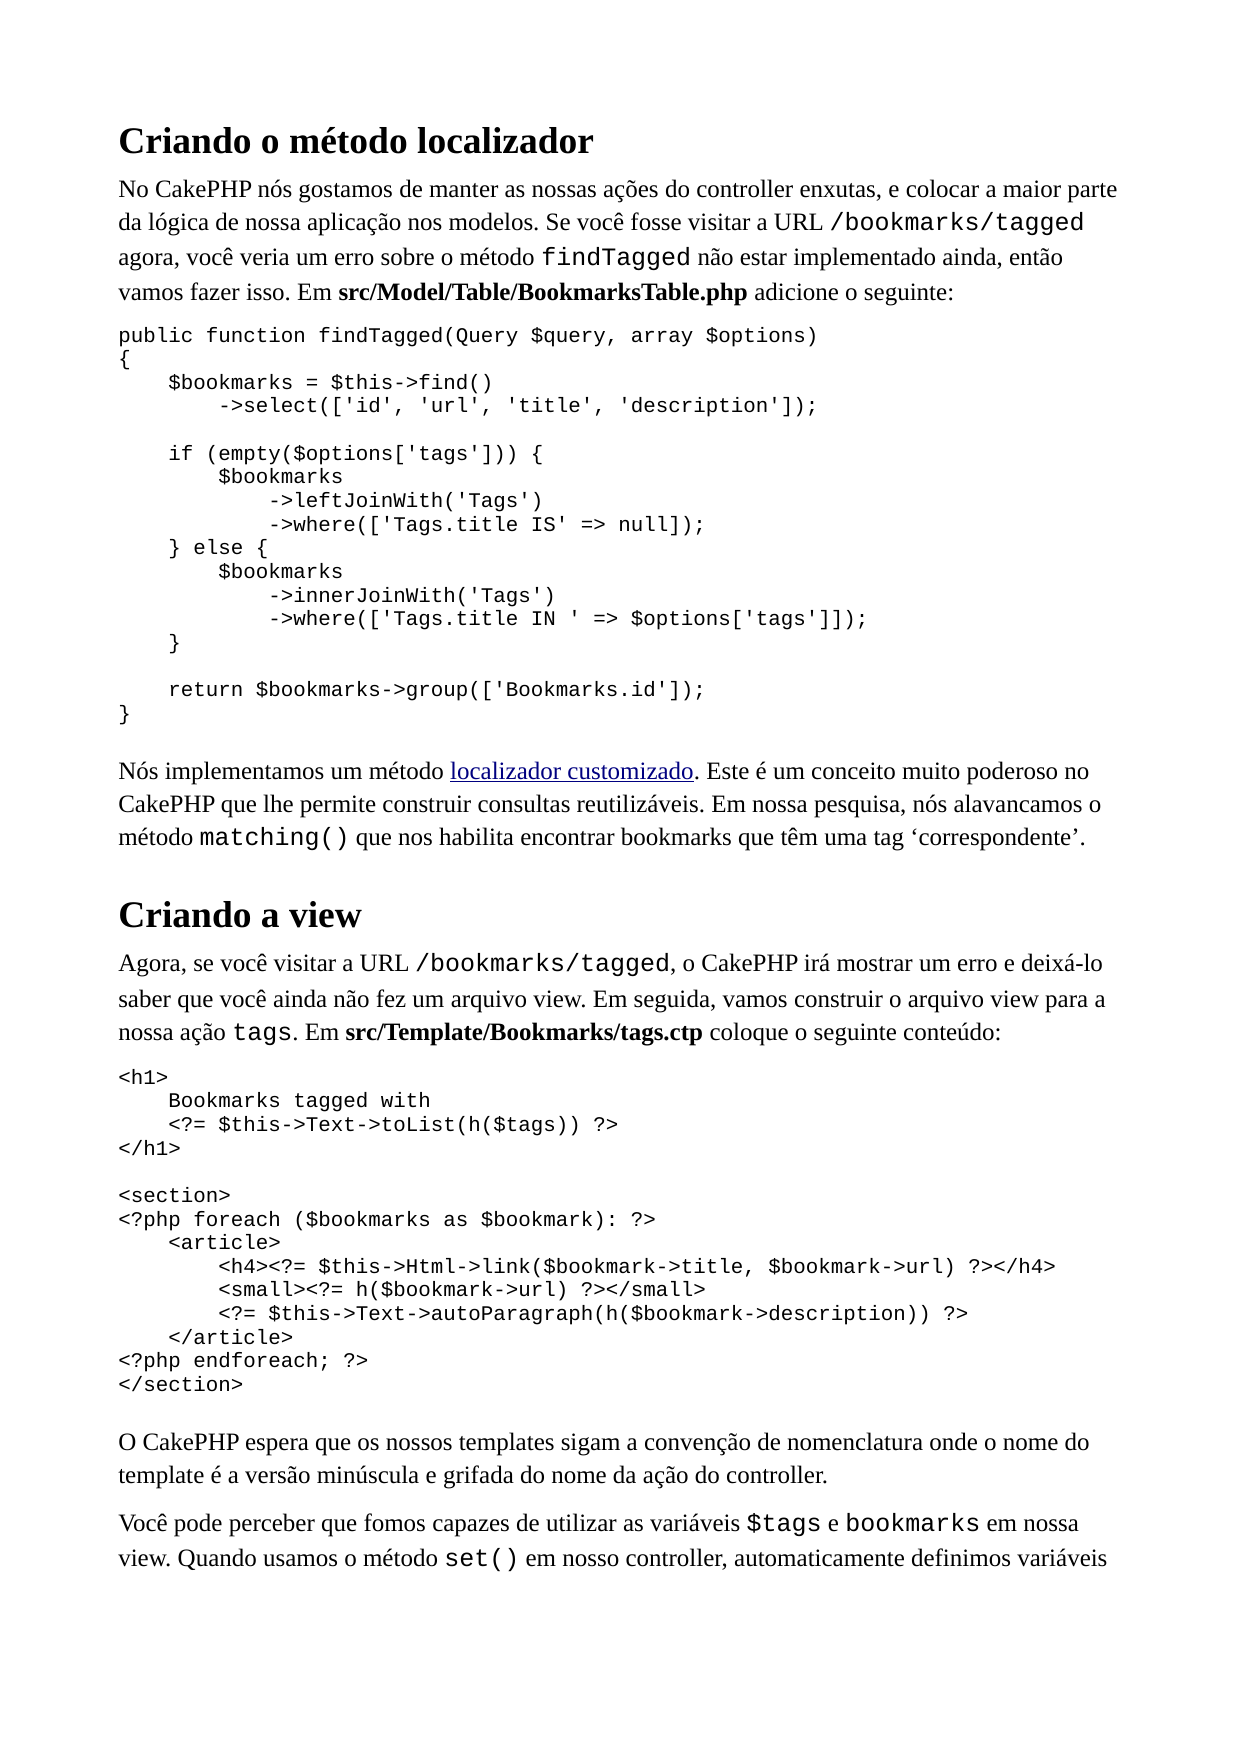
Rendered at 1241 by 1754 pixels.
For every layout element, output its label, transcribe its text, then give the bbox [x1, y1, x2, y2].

text </article> [118, 1327, 1122, 1350]
text <article> [118, 1232, 1122, 1256]
text $bookmarks = $this->find() [118, 372, 1122, 396]
text ->where(['Tags.title IN ' => $options['tags']]); [118, 608, 1122, 632]
text <?php endforeach; ?> [118, 1350, 1122, 1374]
text ->innerJoinWith('Tags') [118, 585, 1122, 608]
text <?= $this->Text->autoParagraph(h($bookmark->description)) ?> [118, 1303, 1122, 1327]
subtitle Criando a view [118, 893, 1122, 936]
text { [118, 348, 1122, 372]
text return $bookmarks->group(['Bookmarks.id']); [118, 679, 1122, 703]
text $bookmarks [118, 561, 1122, 585]
text } [118, 632, 1122, 656]
text O CakePHP espera que os nossos templates sigam a convenção de nomenclatura onde o nome do template é a versão minúscula e grifada do nome da ação do controller. [118, 1427, 1122, 1489]
text <h4><?= $this->Html->link($bookmark->title, $bookmark->url) ?></h4> [118, 1256, 1122, 1279]
text ->leftJoinWith('Tags') [118, 490, 1122, 514]
text <?php foreach ($bookmarks as $bookmark): ?> [118, 1208, 1122, 1232]
text public function findTagged(Query $query, array $options) [118, 324, 1122, 348]
text ->select(['id', 'url', 'title', 'description']); [118, 396, 1122, 419]
text </section> [118, 1374, 1122, 1398]
text <section> [118, 1185, 1122, 1208]
subtitle Criando o método localizador [118, 118, 1122, 161]
text No CakePHP nós gostamos de manter as nossas ações do controller enxutas, e colocar a maior parte da lógica de nossa aplicação nos modelos. Se você fosse visitar a URL /bookmarks/tagged agora, você veria um erro sobre o método findTagged não estar implementado ainda, então vamos fazer isso. Em src/Model/Table/BookmarksTable.php adicione o seguinte: [118, 174, 1122, 306]
text </h1> [118, 1138, 1122, 1161]
text $bookmarks [118, 466, 1122, 490]
text Bookmarks tagged with [118, 1090, 1122, 1114]
text } [118, 703, 1122, 727]
text <small><?= h($bookmark->url) ?></small> [118, 1279, 1122, 1303]
text ->where(['Tags.title IS' => null]); [118, 514, 1122, 537]
text Nós implementamos um método localizador customizado. Este é um conceito muito poderoso no CakePHP que lhe permite construir consultas reutilizáveis. Em nossa pesquisa, nós alavancamos o método matching() que nos habilita encontrar bookmarks que têm uma tag ‘correspondente’. [118, 756, 1122, 853]
text Agora, se você visitar a URL /bookmarks/tagged, o CakePHP irá mostrar um erro e deixá-lo saber que você ainda não fez um arquivo view. Em seguida, vamos construir o arquivo view para a nossa ação tags. Em src/Template/Bookmarks/tags.ctp coloque o seguinte conteúdo: [118, 948, 1122, 1047]
text <?= $this->Text->toList(h($tags)) ?> [118, 1114, 1122, 1138]
text <h1> [118, 1067, 1122, 1090]
text } else { [118, 537, 1122, 561]
text Você pode perceber que fomos capazes de utilizar as variáveis $tags e bookmarks em nossa view. Quando usamos o método set() em nosso controller, automaticamente definimos variáveis [118, 1508, 1122, 1574]
text if (empty($options['tags'])) { [118, 443, 1122, 466]
